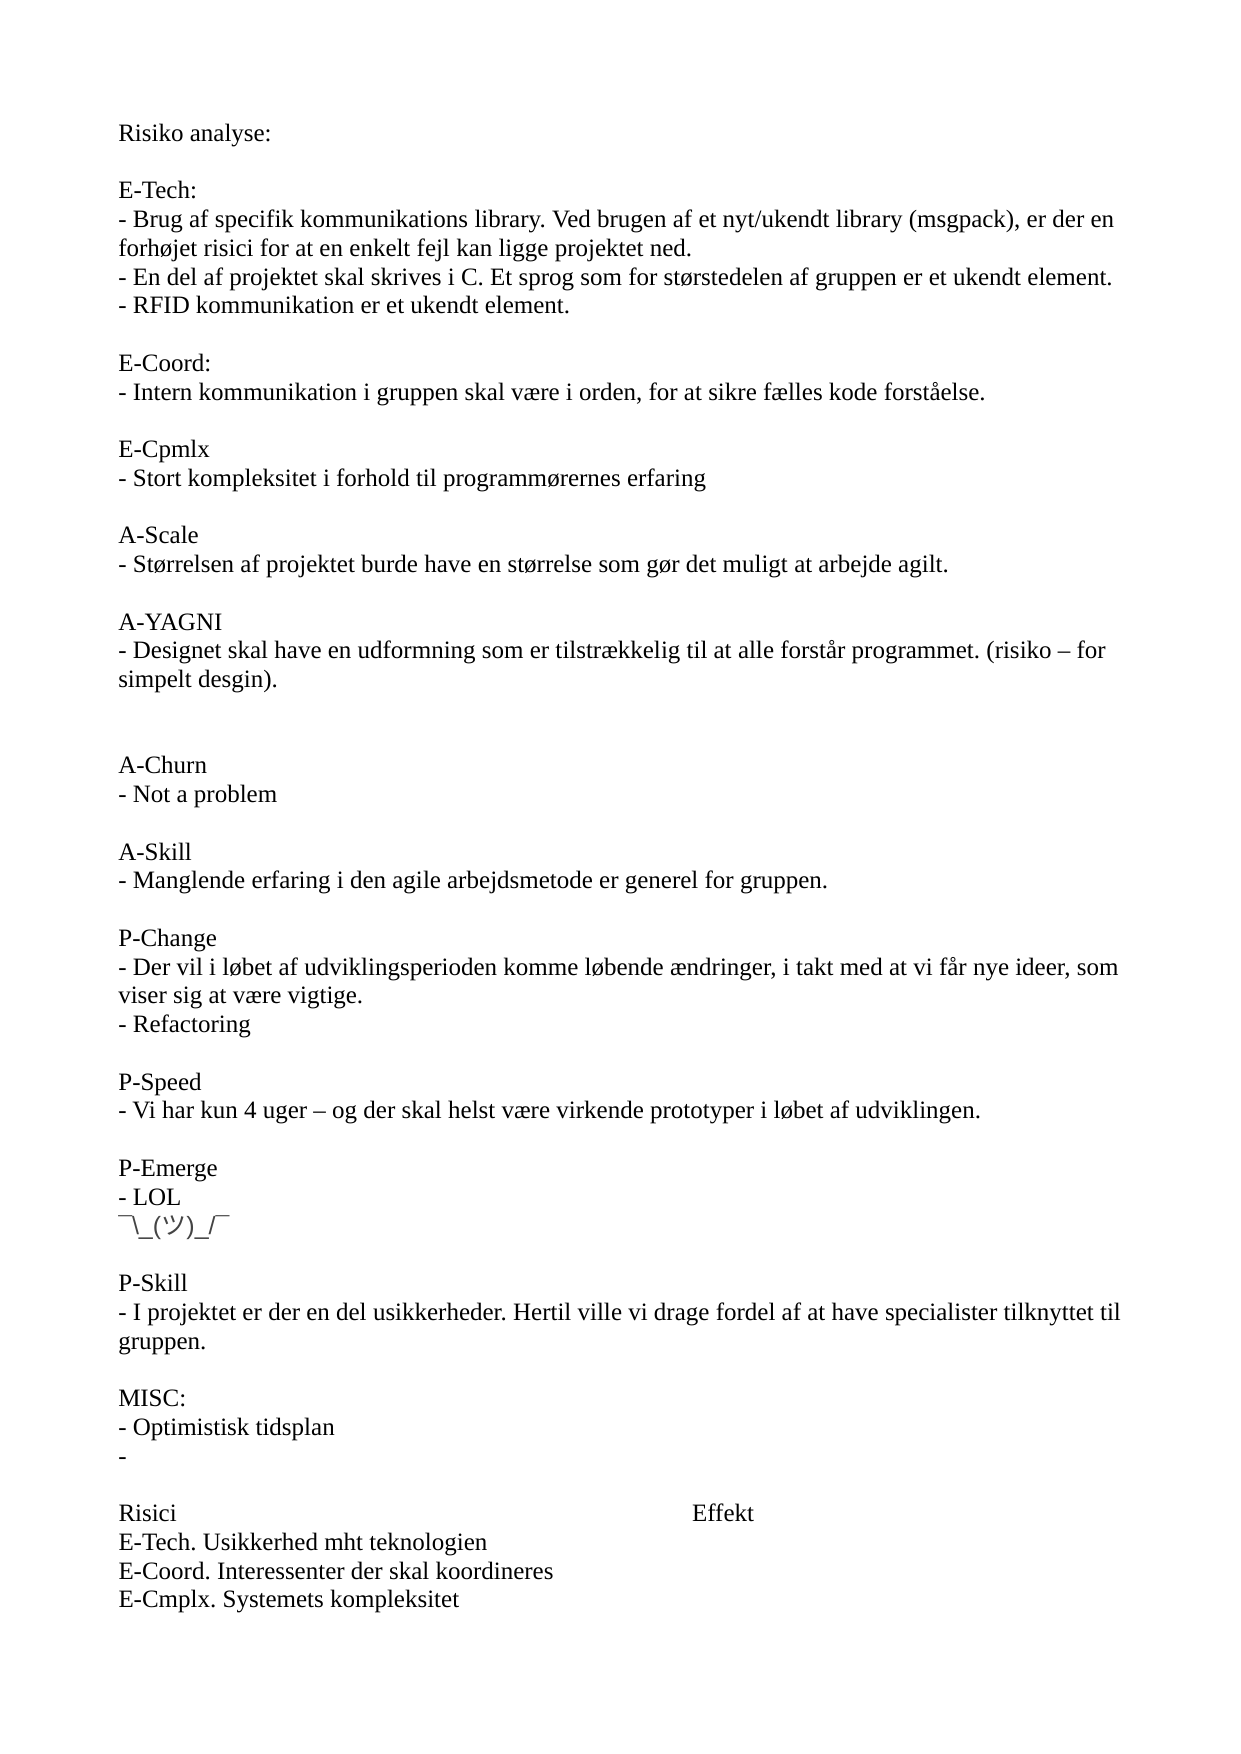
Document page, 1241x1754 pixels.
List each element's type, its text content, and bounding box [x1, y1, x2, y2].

text - En del af projektet skal skrives i C. Et sprog som for størstedelen af gruppen er et ukendt element. [118, 262, 1122, 291]
text - Størrelsen af projektet burde have en størrelse som gør det muligt at arbejde agilt. [118, 549, 1122, 578]
text A-Skill [118, 837, 1122, 866]
table_cell E-Coord. Interessenter der skal koordineres [115, 1556, 689, 1584]
text - Stort kompleksitet i forhold til programmørernes erfaring [118, 463, 1122, 492]
table_cell E-Tech. Usikkerhed mht teknologien [115, 1527, 689, 1556]
table_header Effekt [689, 1498, 795, 1527]
text - Manglende erfaring i den agile arbejdsmetode er generel for gruppen. [118, 866, 1122, 894]
text E-Coord: [118, 348, 1122, 377]
text - Not a problem [118, 779, 1122, 808]
table_cell [689, 1585, 795, 1613]
text - Intern kommunikation i gruppen skal være i orden, for at sikre fælles kode forståelse. [118, 377, 1122, 406]
text P-Speed [118, 1067, 1122, 1096]
text - Refactoring [118, 1009, 1122, 1038]
text - Optimistisk tidsplan [118, 1412, 1122, 1441]
text MISC: [118, 1383, 1122, 1412]
text - I projektet er der en del usikkerheder. Hertil ville vi drage fordel af at have specialister tilknyttet til gruppen. [118, 1297, 1122, 1354]
table_cell E-Cmplx. Systemets kompleksitet [115, 1585, 689, 1613]
text A-YAGNI [118, 607, 1122, 636]
text P-Skill [118, 1268, 1122, 1297]
table_cell [689, 1527, 795, 1556]
text ¯\_(ツ)_/¯ [118, 1211, 1122, 1239]
text A-Scale [118, 521, 1122, 549]
text A-Churn [118, 751, 1122, 779]
text - Der vil i løbet af udviklingsperioden komme løbende ændringer, i takt med at vi får nye ideer, som viser sig at være vigtige. [118, 952, 1122, 1009]
table_cell [689, 1556, 795, 1584]
text Risiko analyse: [118, 118, 1122, 147]
text - Vi har kun 4 uger – og der skal helst være virkende prototyper i løbet af udviklingen. [118, 1096, 1122, 1124]
text - RFID kommunikation er et ukendt element. [118, 291, 1122, 319]
text E-Tech: [118, 176, 1122, 204]
text P-Emerge [118, 1153, 1122, 1182]
text E-Cpmlx [118, 434, 1122, 463]
text - Brug af specifik kommunikations library. Ved brugen af et nyt/ukendt library (msgpack), er der en forhøjet risici for at en enkelt fejl kan ligge projektet ned. [118, 204, 1122, 262]
text - [118, 1441, 1122, 1469]
text - LOL [118, 1182, 1122, 1211]
text P-Change [118, 923, 1122, 952]
table_header Risici [115, 1498, 689, 1527]
text - Designet skal have en udformning som er tilstrækkelig til at alle forstår programmet. (risiko – for simpelt desgin). [118, 636, 1122, 693]
